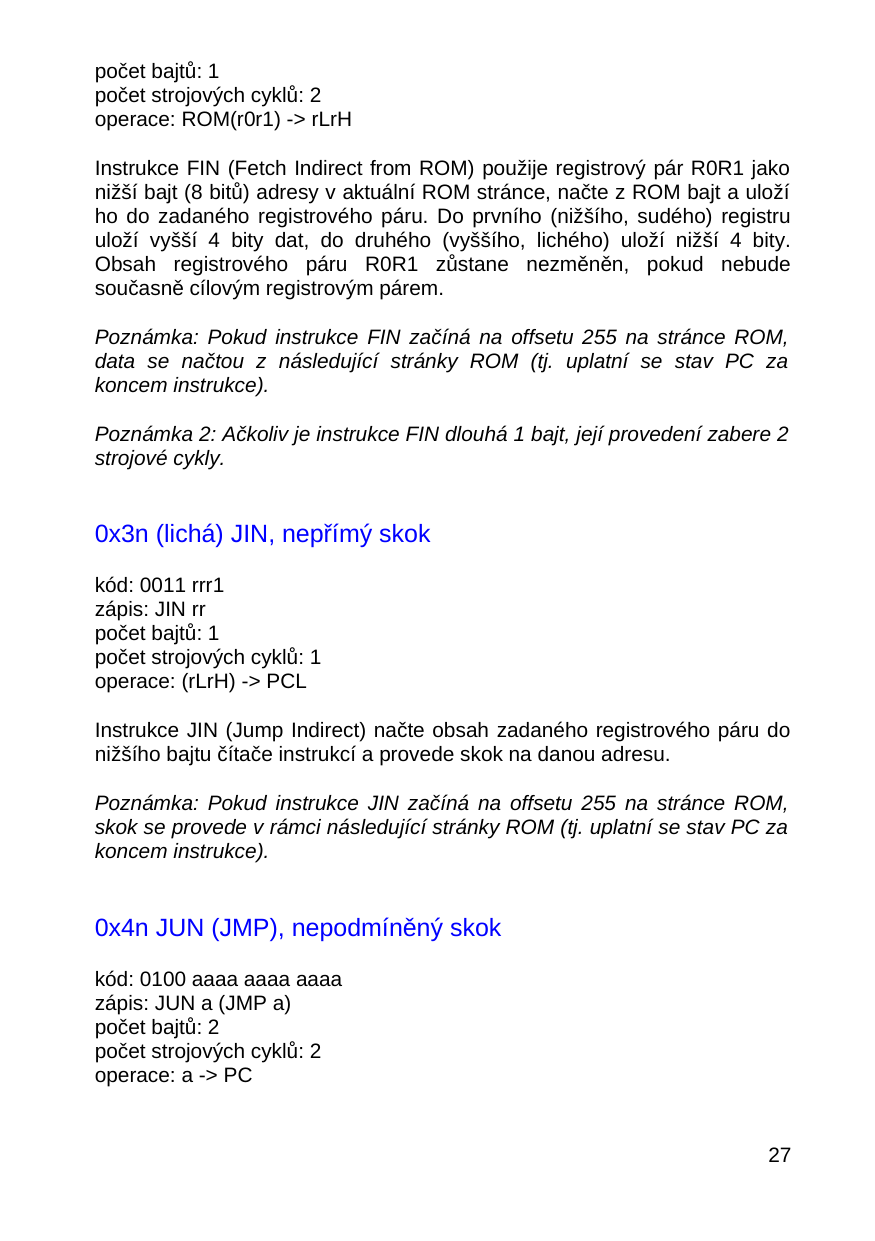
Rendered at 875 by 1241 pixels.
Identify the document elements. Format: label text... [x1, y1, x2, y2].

text Poznámka: Pokud instrukce JIN začíná na offsetu 255 na stránce ROM, skok se provede v rámci následující stránky ROM (tj. uplatní se stav PC za koncem instrukce). [94, 791, 791, 863]
text Poznámka: Pokud instrukce FIN začíná na offsetu 255 na stránce ROM, data se načtou z následující stránky ROM (tj. uplatní se stav PC za koncem instrukce). [94, 325, 791, 397]
text Instrukce JIN (Jump Indirect) načte obsah zadaného registrového páru do nižšího bajtu čítače instrukcí a provede skok na danou adresu. [94, 718, 791, 766]
text Instrukce FIN (Fetch Indirect from ROM) použije registrový pár R0R1 jako nižší bajt (8 bitů) adresy v aktuální ROM stránce, načte z ROM bajt a uloží ho do zadaného registrového páru. Do prvního (nižšího, sudého) registru uloží vyšší 4 bity dat, do druhého (vyššího, lichého) uloží nižší 4 bity. Obsah registrového páru R0R1 zůstane nezměněn, pokud nebude současně cílovým registrovým párem. [94, 156, 791, 300]
text počet strojových cyklů: 2 [94, 83, 791, 107]
text operace: ROM(r0r1) -> rLrH [94, 107, 791, 131]
text počet bajtů: 1 [94, 621, 791, 645]
text zápis: JIN rr [94, 597, 791, 621]
text zápis: JUN a (JMP a) [94, 991, 791, 1014]
subtitle 0x3n (lichá) JIN, nepřímý skok [94, 519, 791, 548]
text počet strojových cyklů: 1 [94, 645, 791, 669]
text operace: (rLrH) -> PCL [94, 669, 791, 693]
text operace: a -> PC [94, 1062, 791, 1086]
subtitle 0x4n JUN (JMP), nepodmíněný skok [94, 913, 791, 942]
text počet bajtů: 2 [94, 1014, 791, 1038]
text kód: 0011 rrr1 [94, 573, 791, 597]
text počet strojových cyklů: 2 [94, 1038, 791, 1062]
text kód: 0100 aaaa aaaa aaaa [94, 967, 791, 991]
text počet bajtů: 1 [94, 59, 791, 83]
text Poznámka 2: Ačkoliv je instrukce FIN dlouhá 1 bajt, její provedení zabere 2 strojové cykly. [94, 422, 791, 469]
